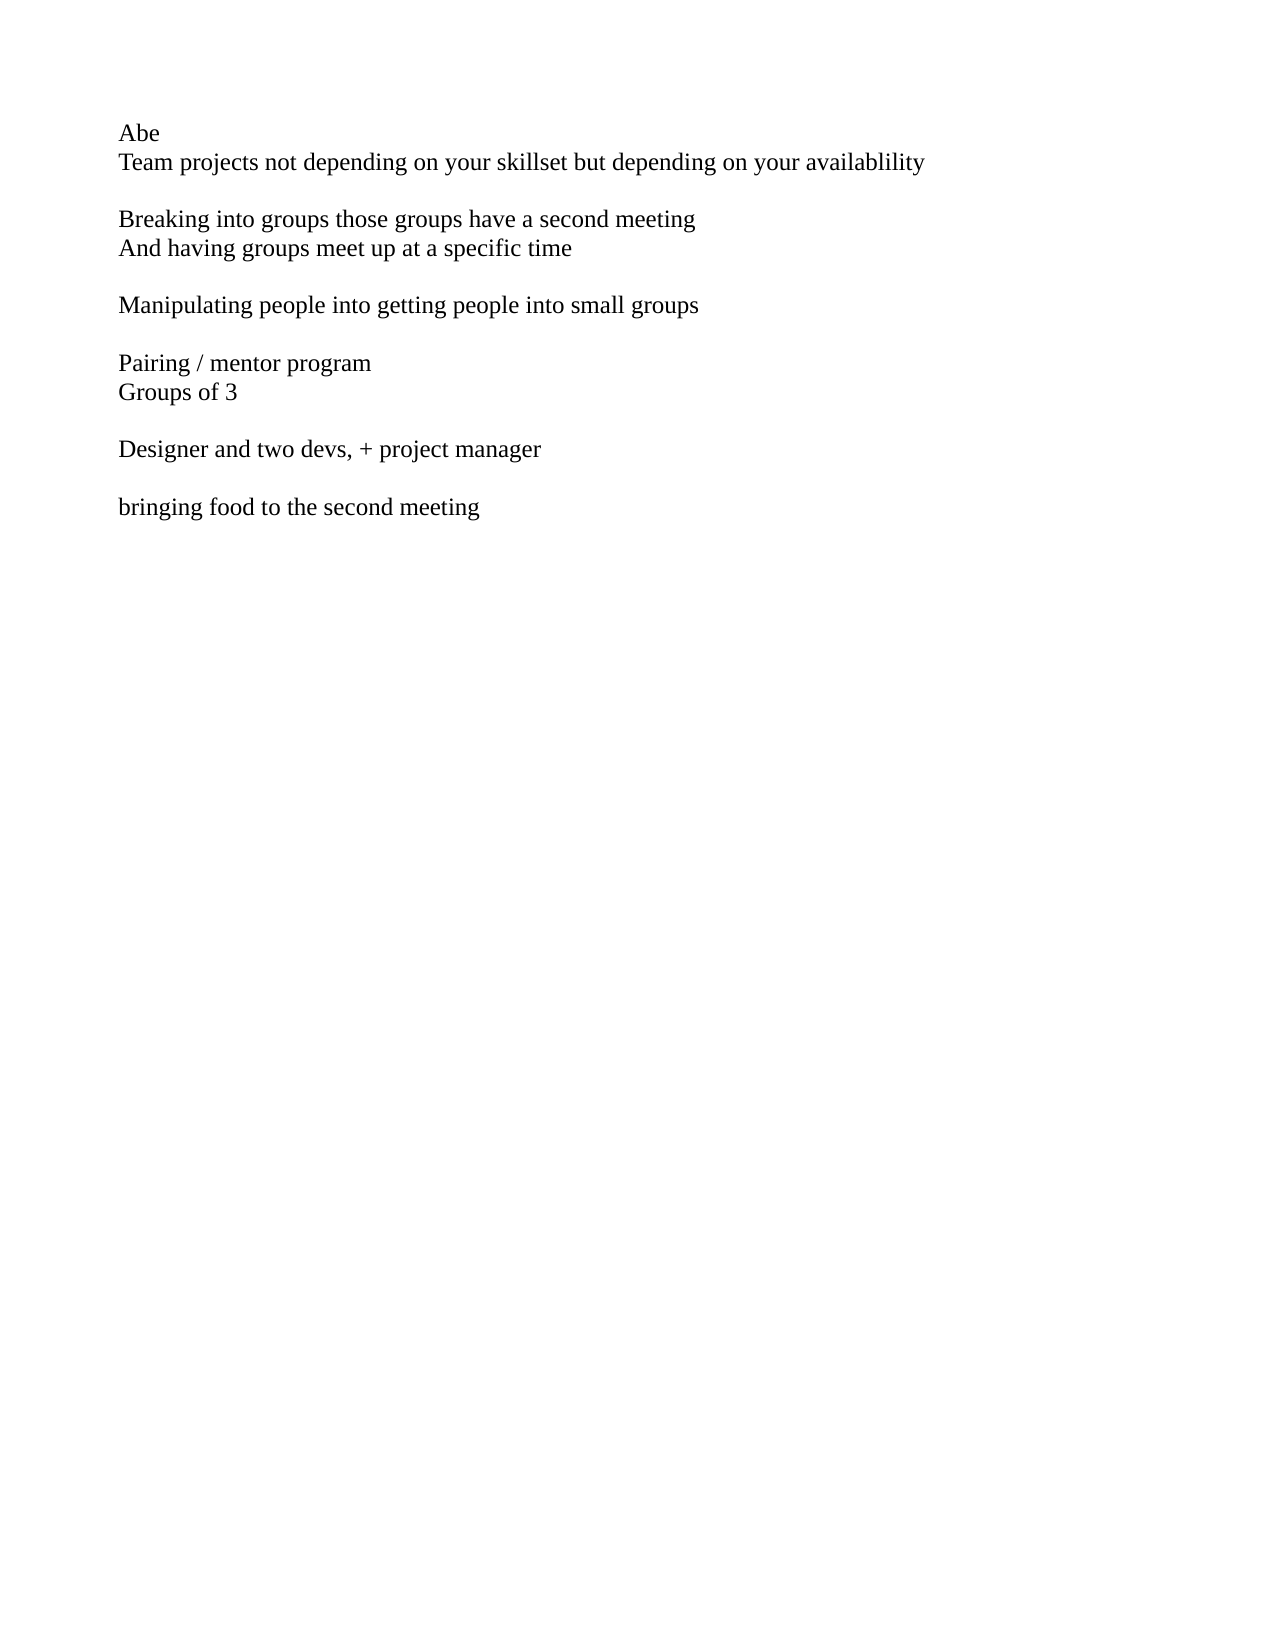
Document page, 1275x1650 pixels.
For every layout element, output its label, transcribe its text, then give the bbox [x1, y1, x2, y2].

text Manipulating people into getting people into small groups [118, 291, 1157, 319]
text Designer and two devs, + project manager [118, 434, 1157, 463]
text Groups of 3 [118, 377, 1157, 406]
text Team projects not depending on your skillset but depending on your availablility [118, 147, 1157, 176]
text Breaking into groups those groups have a second meeting [118, 204, 1157, 233]
text bringing food to the second meeting [118, 492, 1157, 521]
text And having groups meet up at a specific time [118, 233, 1157, 262]
text Abe [118, 118, 1157, 147]
text Pairing / mentor program [118, 348, 1157, 377]
